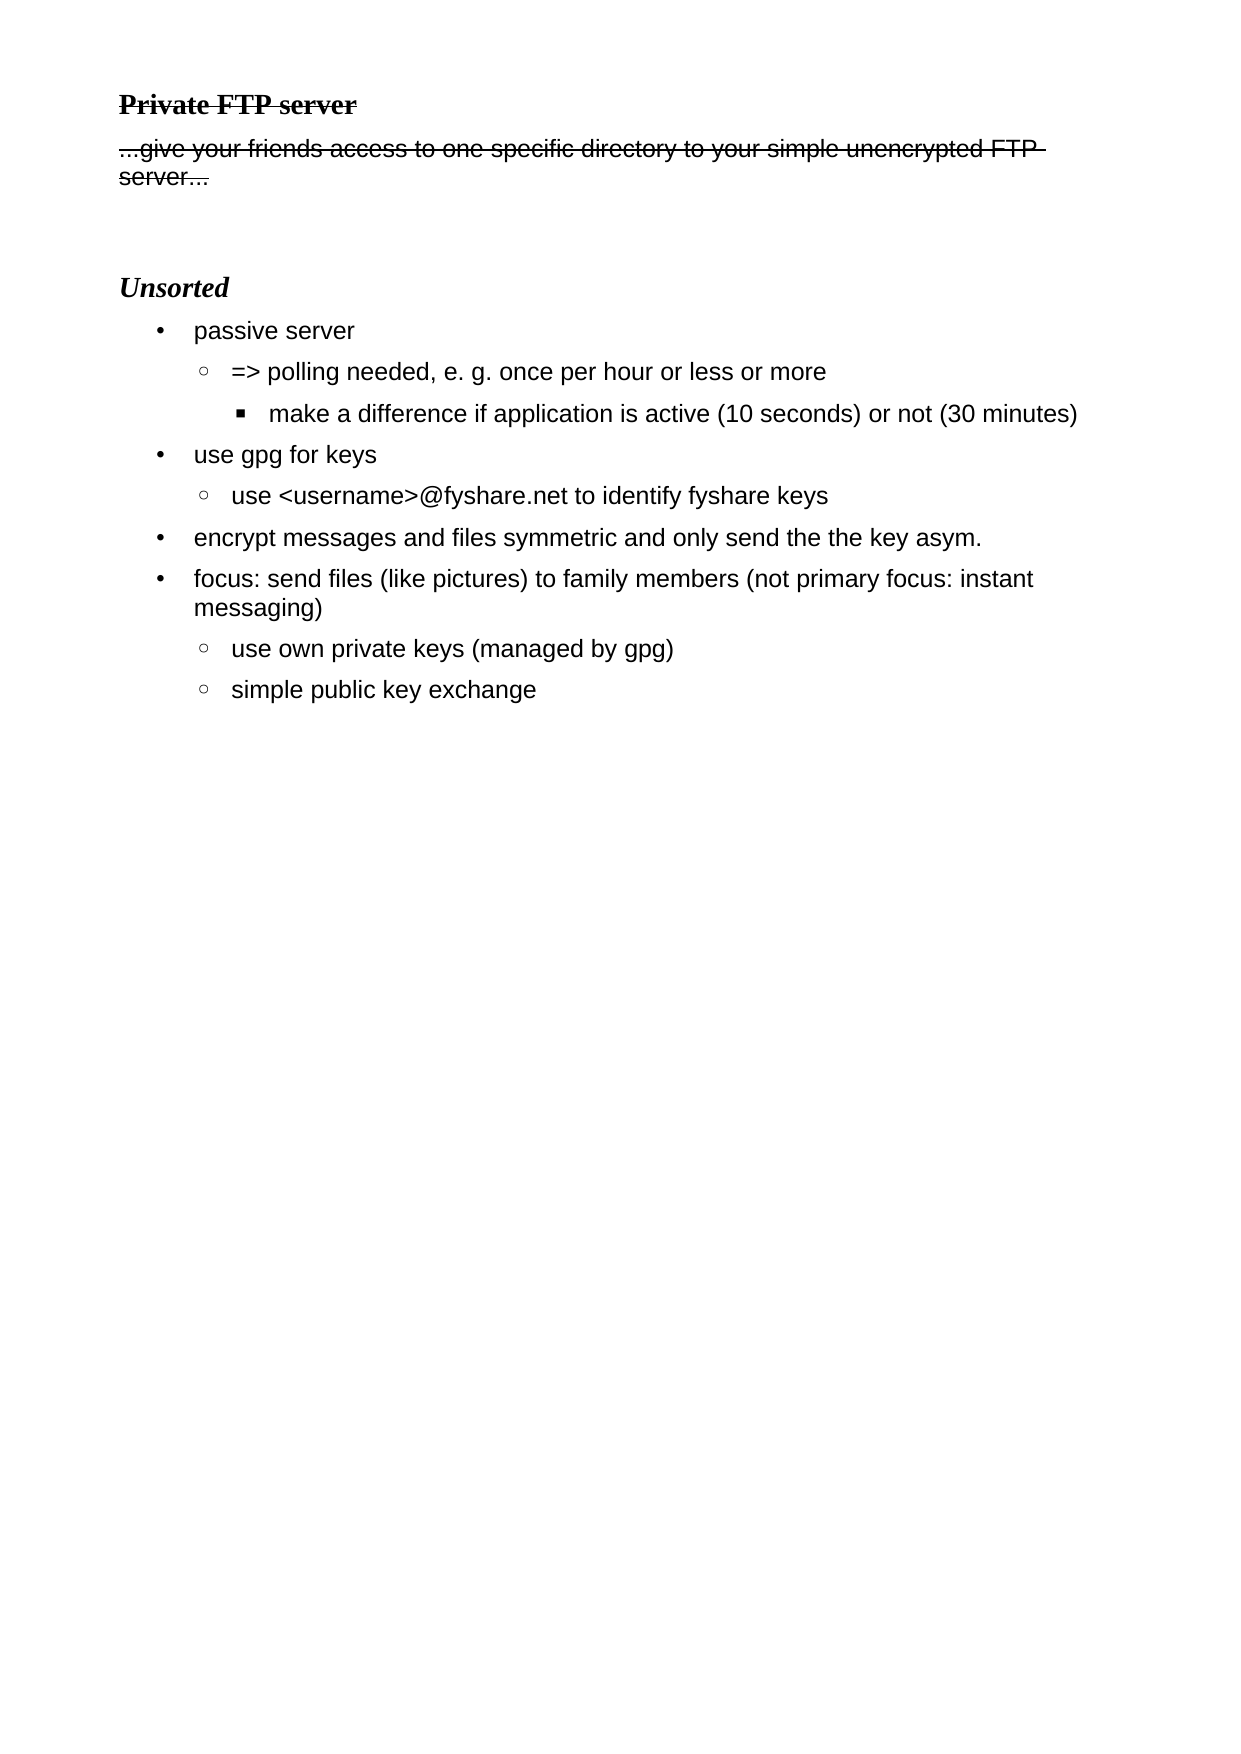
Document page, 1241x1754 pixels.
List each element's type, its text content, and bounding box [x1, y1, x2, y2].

list make a difference if application is active (10 seconds) or not (30 minutes) [231, 398, 1121, 427]
text ...give your friends access to one specific directory to your simple unencrypted FTP server... [119, 133, 1121, 191]
list focus: send files (like pictures) to family members (not primary focus: instant messaging) [156, 564, 1121, 622]
list => polling needed, e. g. once per hour or less or more [194, 357, 1121, 386]
subtitle Unsorted [119, 270, 1121, 303]
list passive server [156, 316, 1121, 345]
list encrypt messages and files symmetric and only send the the key asym. [156, 523, 1121, 551]
list simple public key exchange [194, 675, 1121, 704]
list use <username>@fyshare.net to identify fyshare keys [194, 481, 1121, 510]
subtitle Private FTP server [119, 87, 1121, 121]
list use own private keys (managed by gpg) [194, 634, 1121, 663]
list use gpg for keys [156, 440, 1121, 469]
